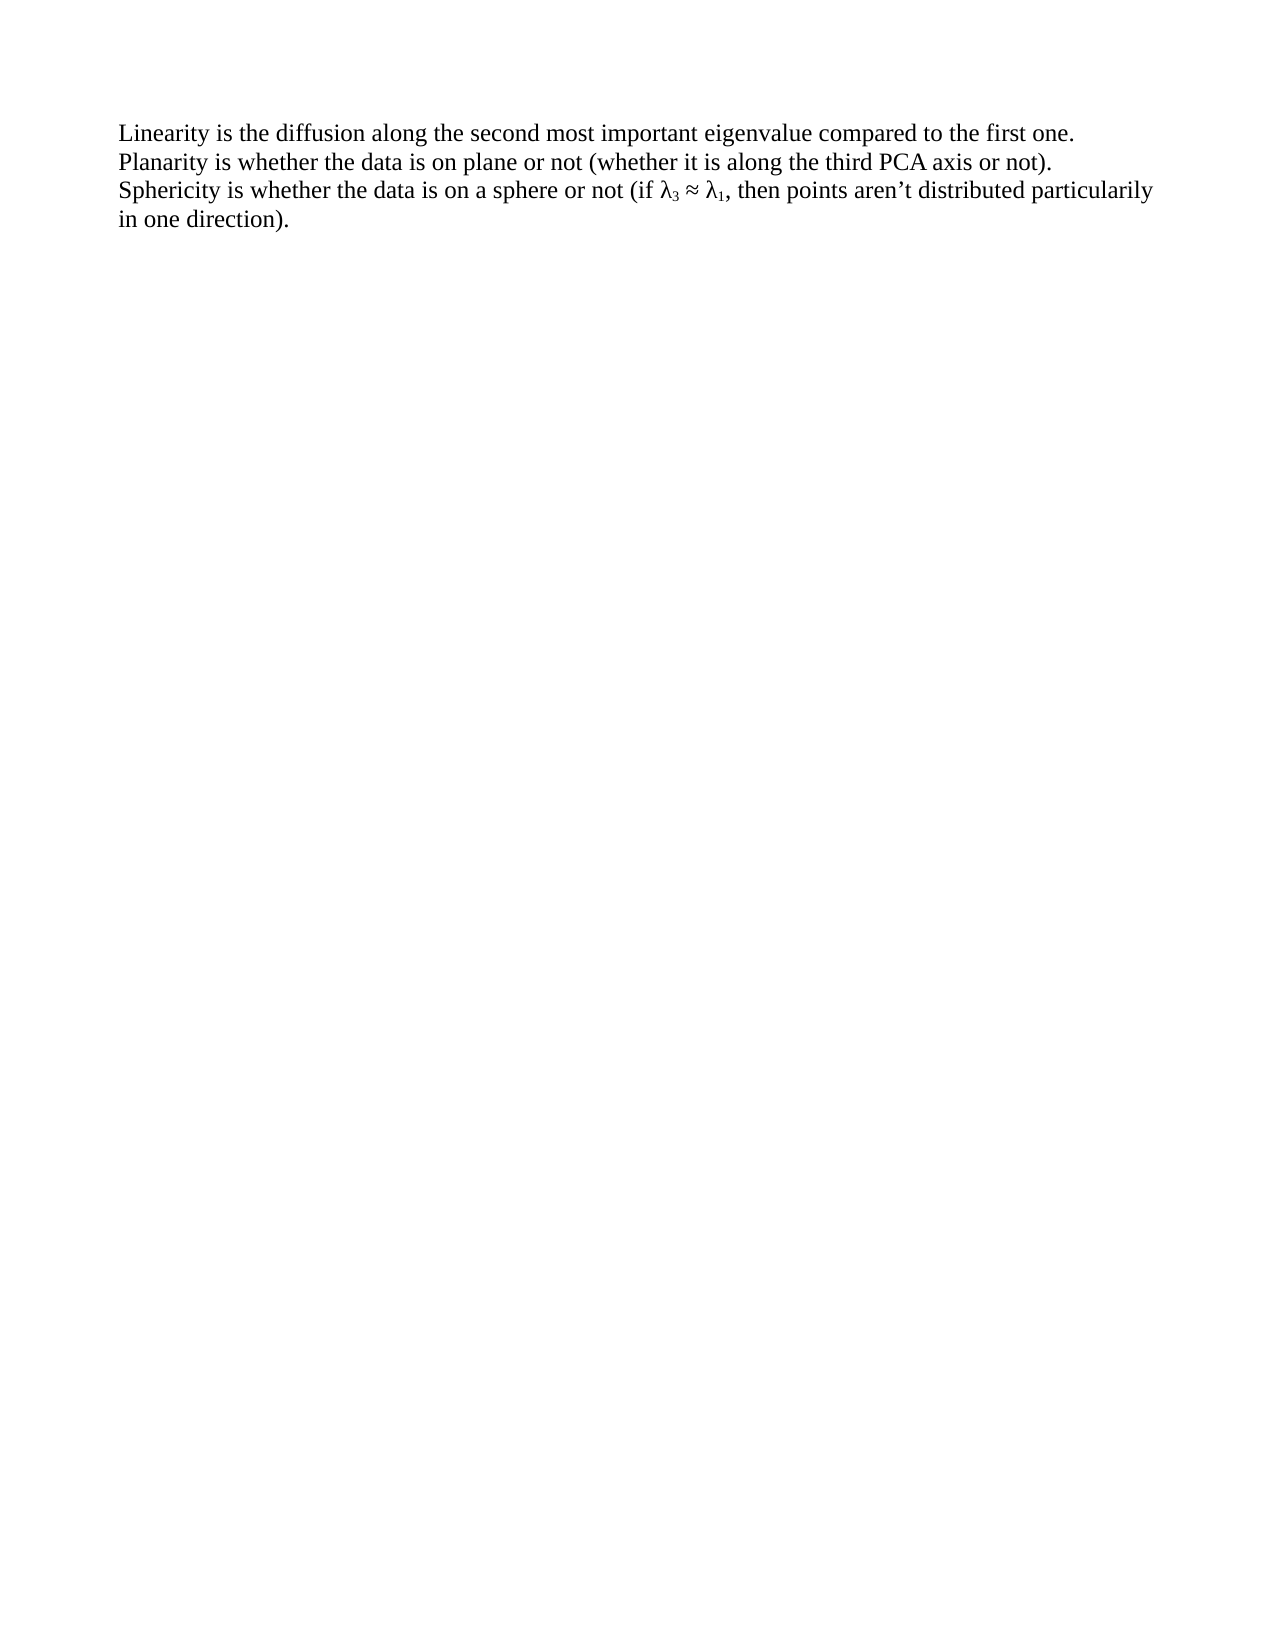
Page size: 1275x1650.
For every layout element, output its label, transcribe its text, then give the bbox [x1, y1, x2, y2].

text Linearity is the diffusion along the second most important eigenvalue compared to the first one. [118, 118, 1157, 147]
text Sphericity is whether the data is on a sphere or not (if λ3 ≈ λ1, then points aren’t distributed particularily in one direction). [118, 176, 1157, 233]
text Planarity is whether the data is on plane or not (whether it is along the third PCA axis or not). [118, 147, 1157, 176]
